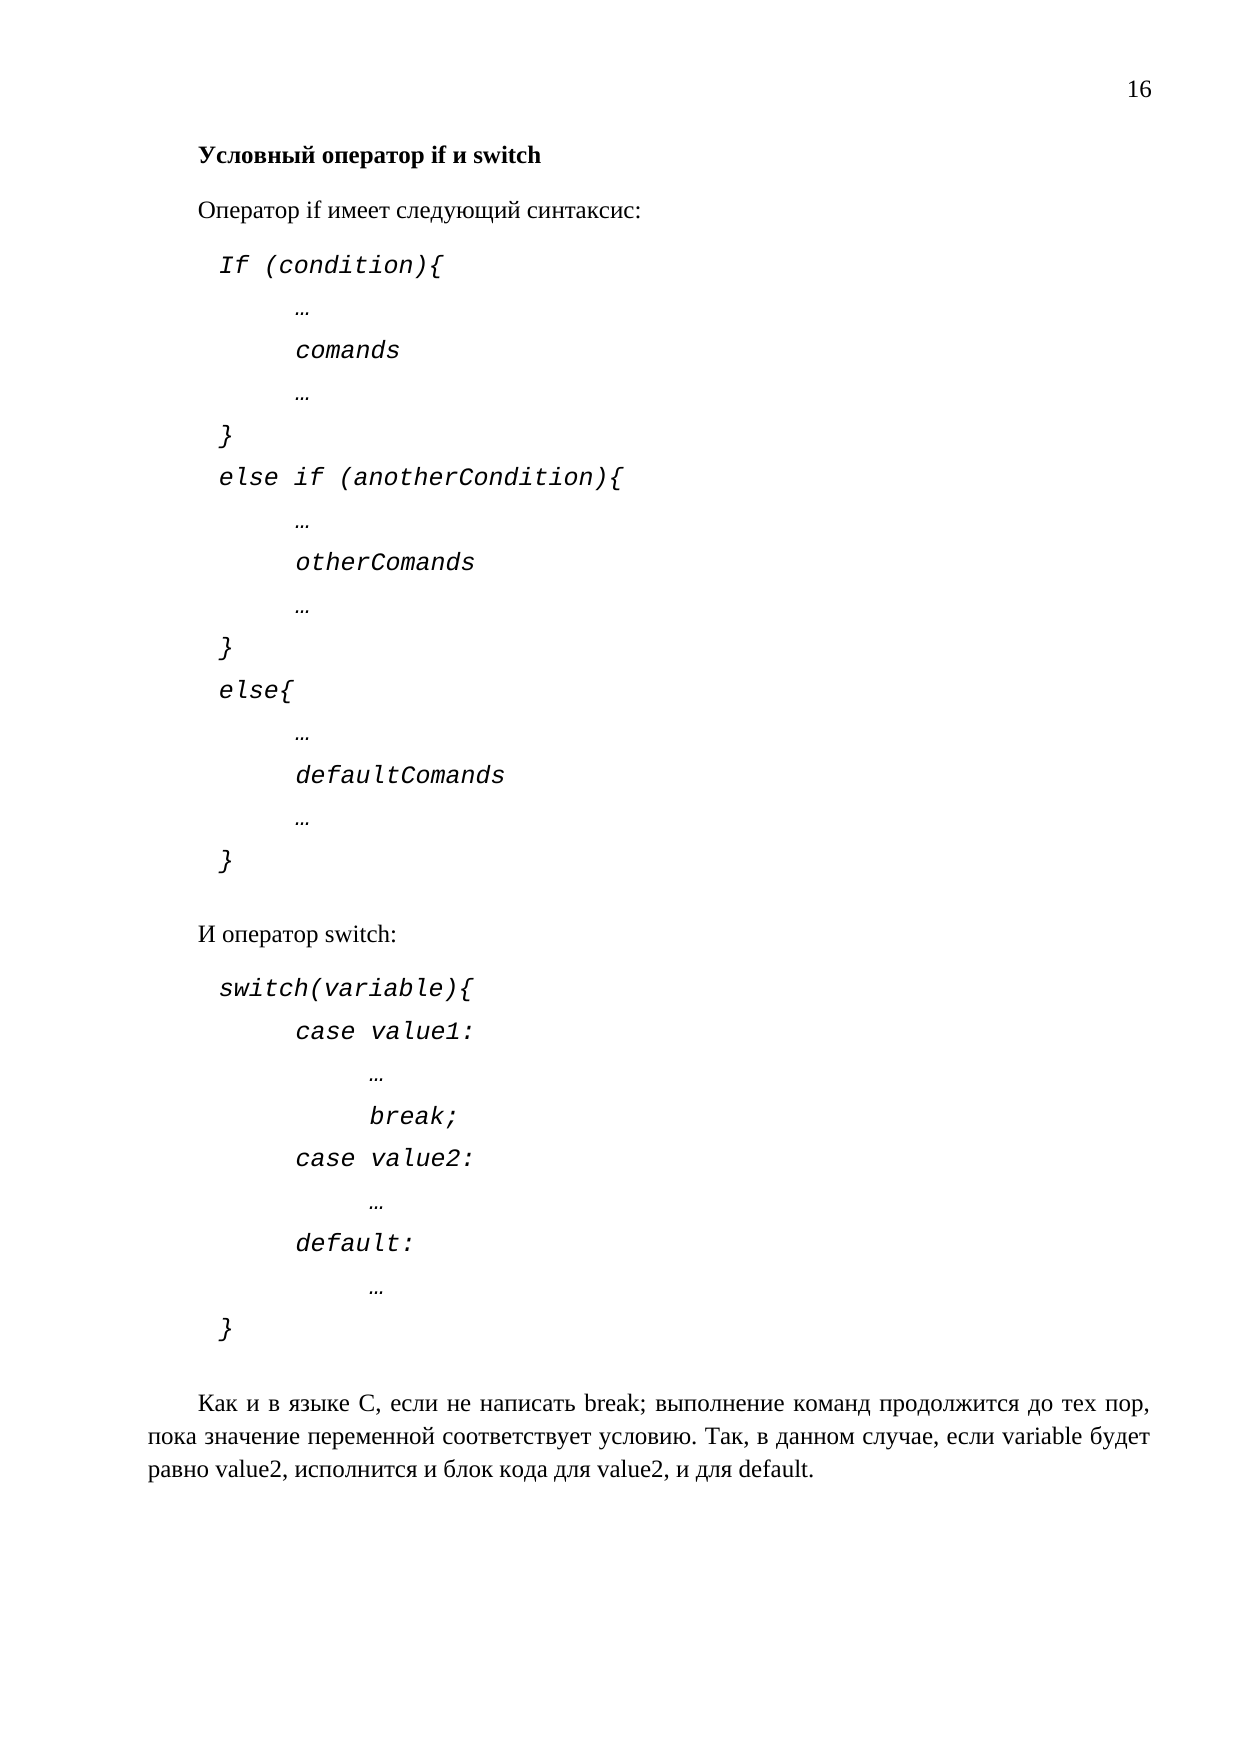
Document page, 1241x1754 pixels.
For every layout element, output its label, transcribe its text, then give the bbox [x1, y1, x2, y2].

text switch(variable){ [218, 976, 1152, 1004]
text … [218, 805, 1152, 833]
text … [218, 507, 1152, 536]
text } [218, 847, 1152, 876]
text default: [218, 1231, 1152, 1259]
text else if (anotherCondition){ [218, 465, 1152, 493]
text … [218, 592, 1152, 621]
text defaultComands [218, 762, 1152, 791]
text Оператор if имеет следующий синтаксис: [148, 196, 1152, 224]
text Как и в языке C, если не написать break; выполнение команд продолжится до тех пор, пока значение переменной соответствует условию. Так, в данном случае, если variable будет равно value2, исполнится и блок кода для value2, и для default. [148, 1388, 1152, 1483]
text else{ [218, 677, 1152, 706]
text … [218, 720, 1152, 748]
text If (condition){ [218, 252, 1152, 281]
text … [218, 380, 1152, 408]
text И оператор switch: [148, 919, 1152, 948]
text comands [218, 337, 1152, 366]
text } [218, 422, 1152, 451]
text … [218, 1061, 1152, 1089]
text otherComands [218, 550, 1152, 578]
text … [218, 1188, 1152, 1217]
text break; [218, 1103, 1152, 1132]
text … [218, 1273, 1152, 1302]
text case value1: [218, 1018, 1152, 1047]
text … [218, 295, 1152, 323]
text } [218, 1316, 1152, 1344]
subtitle Условный оператор if и switch [148, 140, 1152, 169]
text } [218, 635, 1152, 663]
text case value2: [218, 1146, 1152, 1174]
